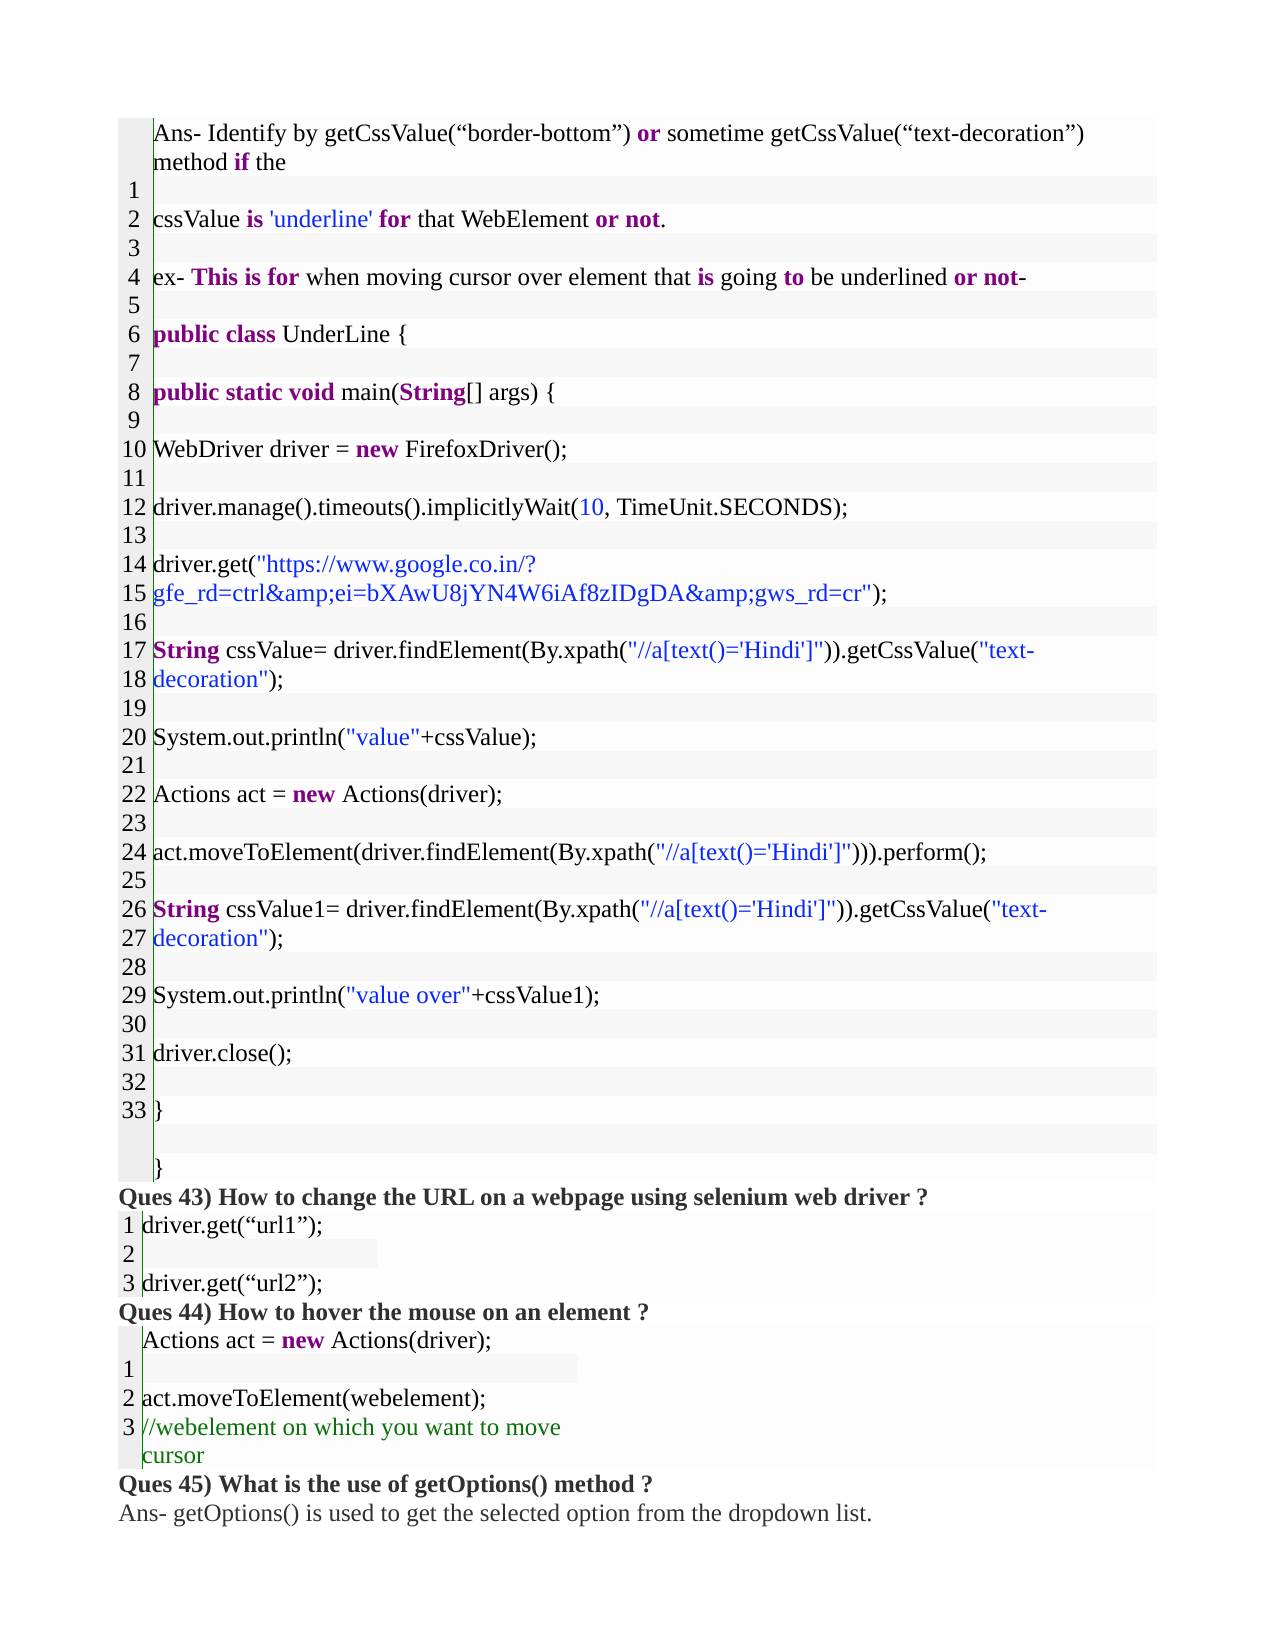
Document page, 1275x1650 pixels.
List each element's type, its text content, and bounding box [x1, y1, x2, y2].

text Ques 44) How to hover the mouse on an element ? [118, 1297, 1157, 1326]
table_header 1 2 3 [118, 1326, 142, 1469]
text Ans- getOptions() is used to get the selected option from the dropdown list. [118, 1498, 1157, 1527]
table_header 1 2 3 4 5 6 7 8 9 10 11 12 13 14 15 16 17 18 19 20 21 22 23 24 25 26 27 28 29 30 31 32 33 [118, 118, 153, 1182]
text Ques 43) How to change the URL on a webpage using selenium web driver ? [118, 1182, 1157, 1211]
table_header 1 2 3 [118, 1211, 142, 1297]
text Ques 45) What is the use of getOptions() method ? [118, 1469, 1157, 1498]
